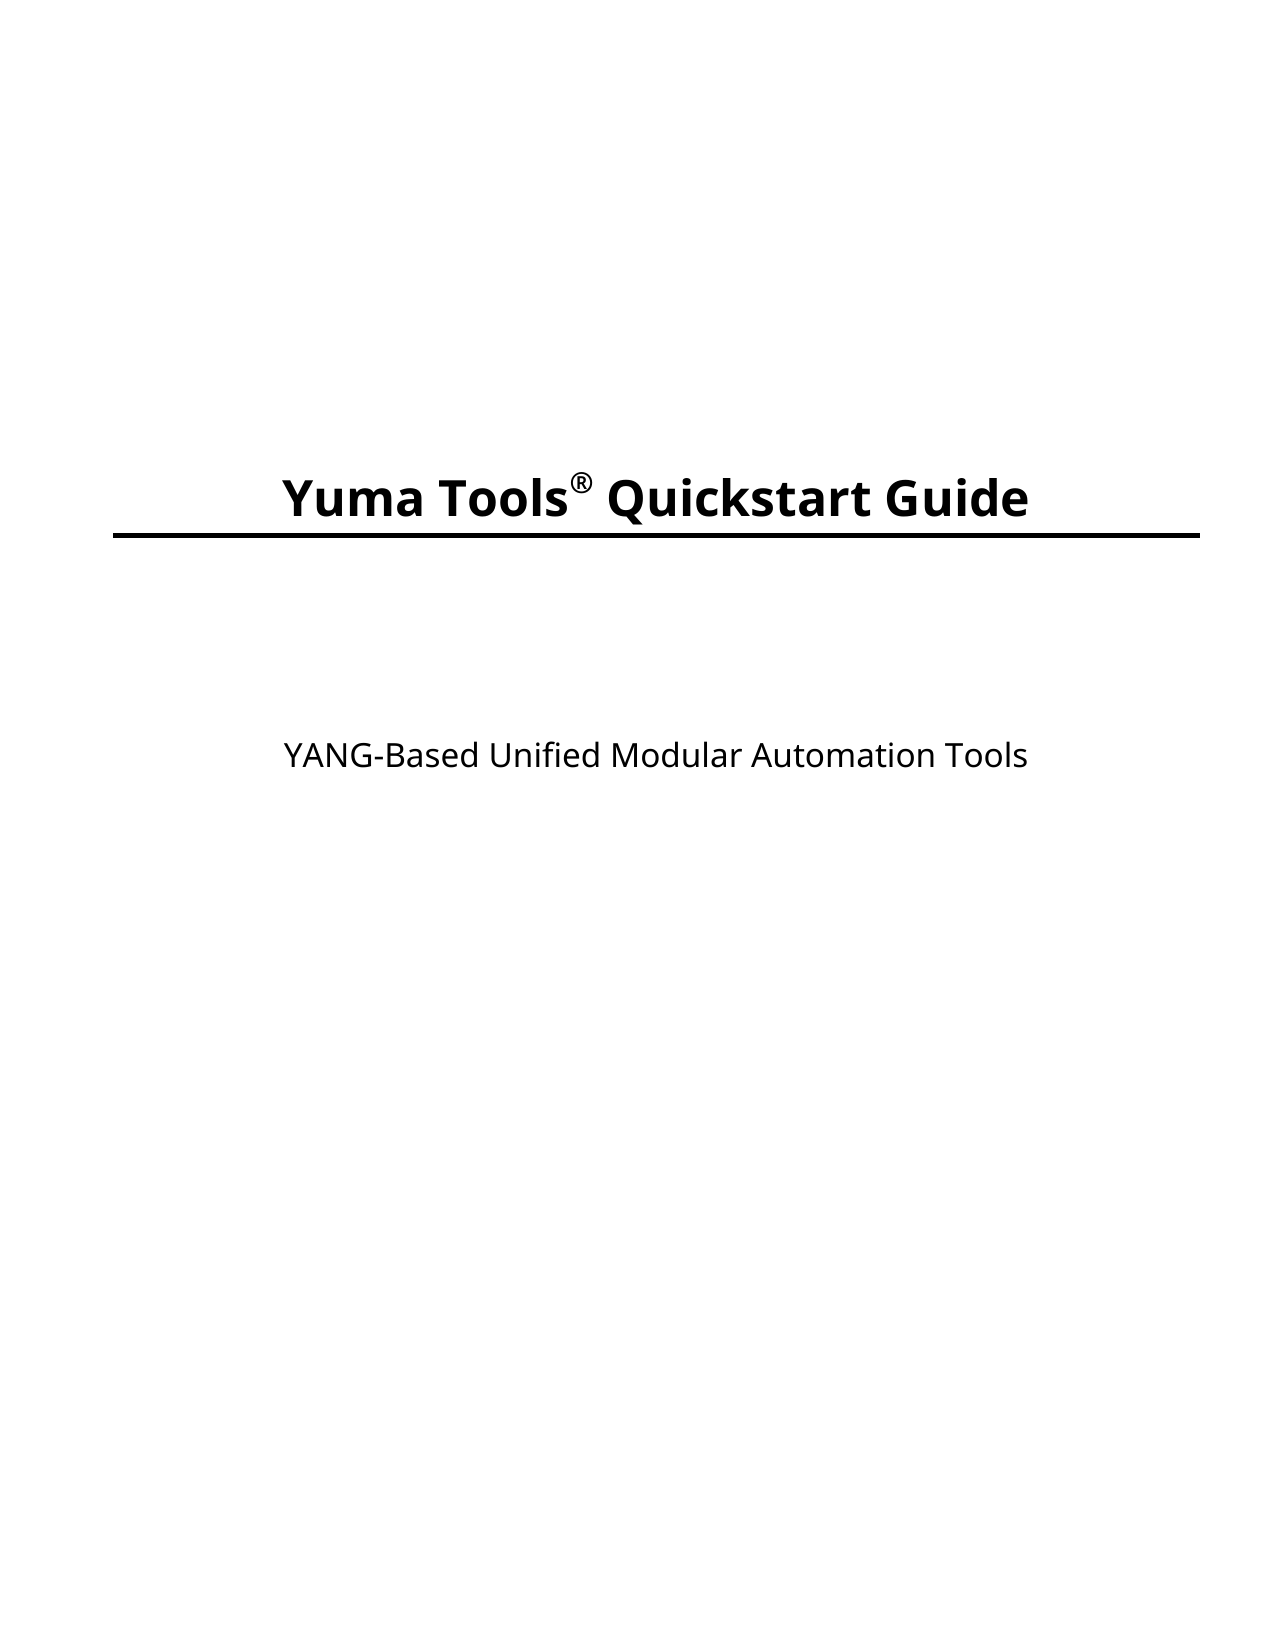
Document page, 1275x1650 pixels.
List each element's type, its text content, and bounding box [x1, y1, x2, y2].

text YANG-Based Unified Modular Automation Tools [112, 731, 1200, 777]
title Yuma Tools® Quickstart Guide [112, 462, 1200, 538]
